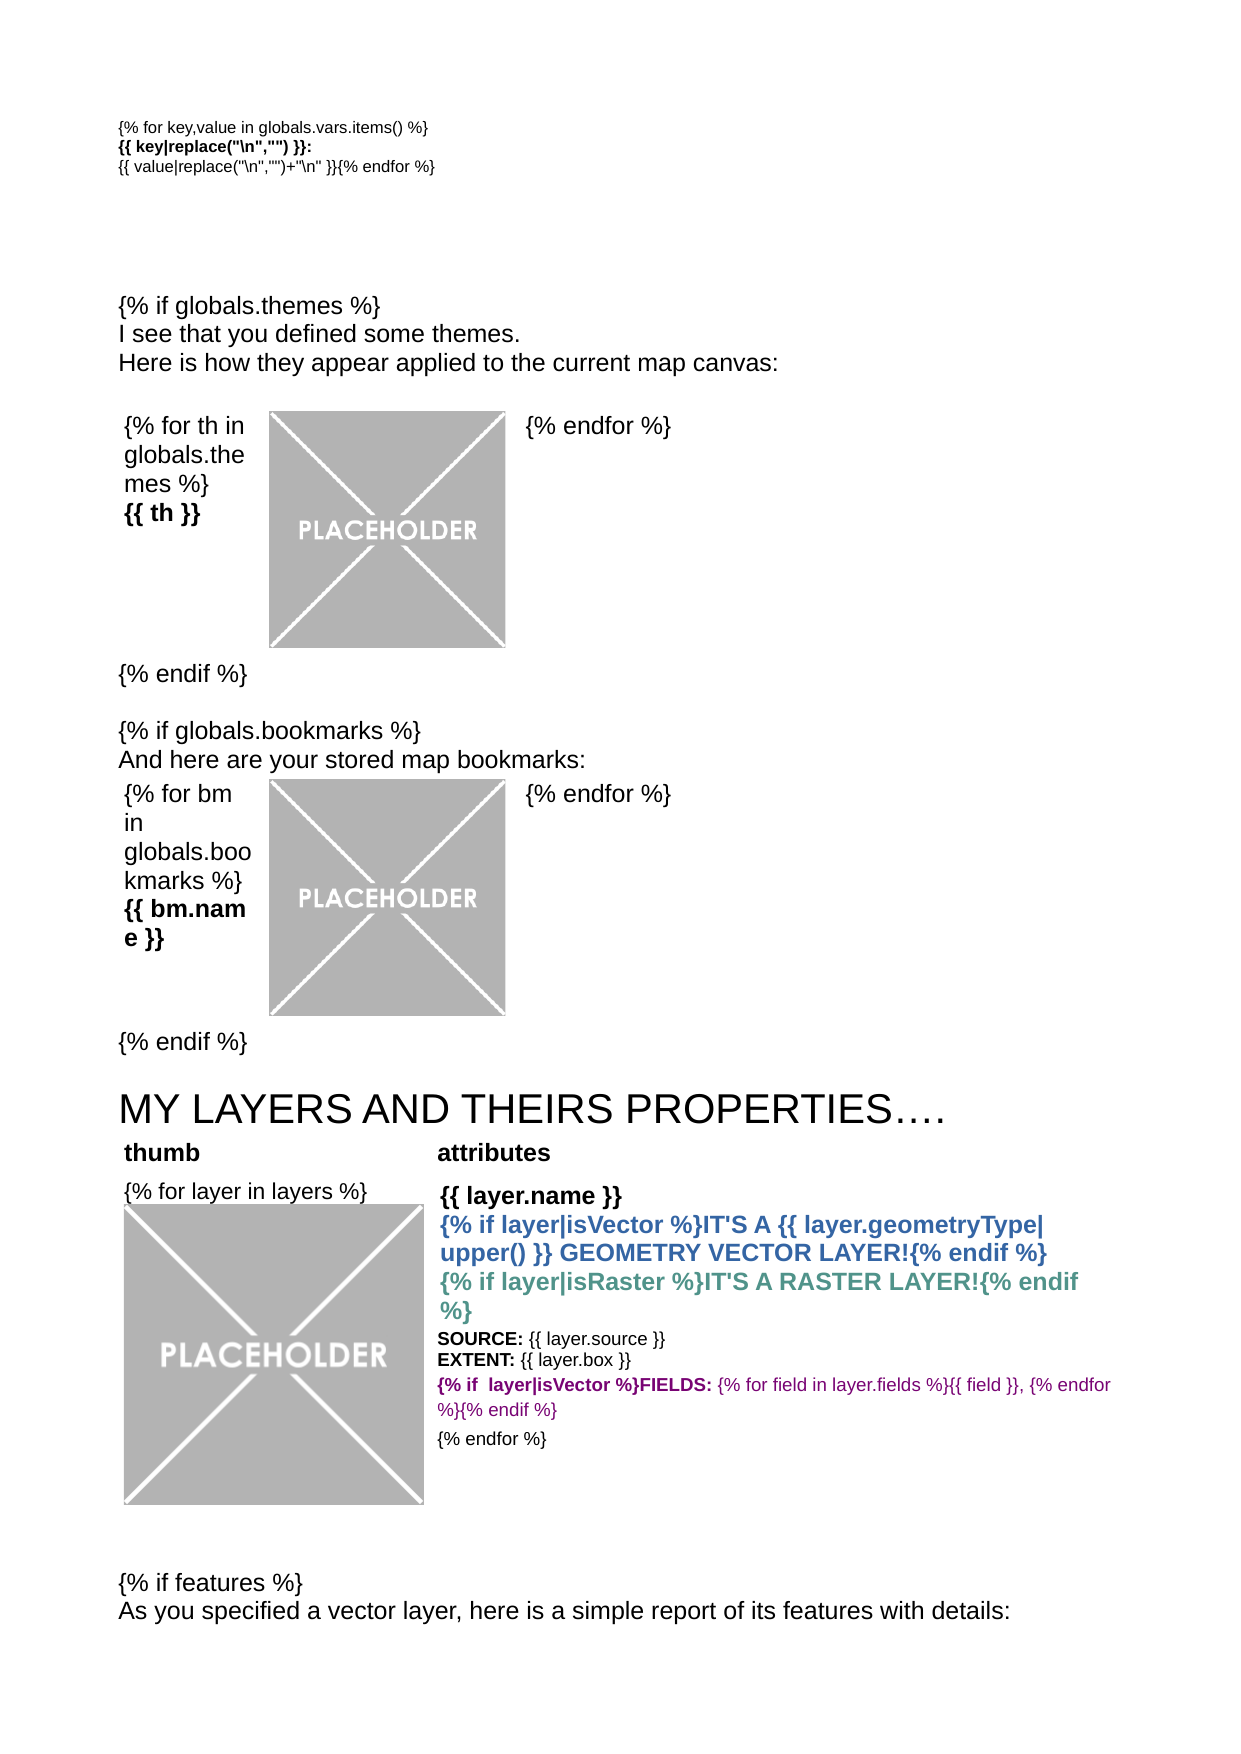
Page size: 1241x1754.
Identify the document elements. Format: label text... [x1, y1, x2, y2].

table_header {% for bm in globals.bookmarks %} {{ bm.name }} [118, 774, 263, 1027]
table_header thumb [118, 1132, 431, 1172]
text MY LAYERS AND THEIRS PROPERTIES…. [118, 1084, 1122, 1132]
table_header {% endfor %} [520, 774, 679, 1027]
picture [123, 1204, 424, 1505]
text {% for key,value in globals.vars.items() %} {{ key|replace("\n","") }}: [118, 118, 1122, 156]
table_header {% endfor %} [520, 406, 679, 659]
table_header {% for th in globals.themes %} {{ th }} [118, 406, 263, 659]
table_cell {{ layer.name }} {% if layer|isVector %}IT'S A {{ layer.geometryType|upper() }} GEOMETRY VECTOR LAYER!{% endif %} {% if layer|isRaster %}IT'S A RASTER LAYER!{% endif %} SOURCE: {{ layer.source }} EXTENT: {{ layer.box }} {% if layer|isVector %}FIELDS: {% for field in layer.fields %}{{ field }}, {% endfor %}{% endif %} {% endfor %} [431, 1172, 1122, 1510]
picture [269, 779, 506, 1016]
text {% endif %} [118, 1027, 1122, 1084]
text {{ value|replace("\n","")+"\n" }}{% endfor %} [118, 156, 1122, 176]
table_cell {% for layer in layers %} [118, 1172, 431, 1510]
text {% if globals.bookmarks %} And here are your stored map bookmarks: [118, 716, 1122, 774]
table_header [264, 774, 520, 1027]
text {% if globals.themes %} I see that you defined some themes. [118, 291, 1122, 348]
text {% if features %} As you specified a vector layer, here is a simple report of its features with details: [118, 1568, 1122, 1625]
table_header attributes [431, 1132, 1122, 1172]
picture [269, 411, 506, 648]
text Here is how they appear applied to the current map canvas: [118, 348, 1122, 377]
text {% endif %} [118, 659, 1122, 716]
table_header [264, 406, 520, 659]
